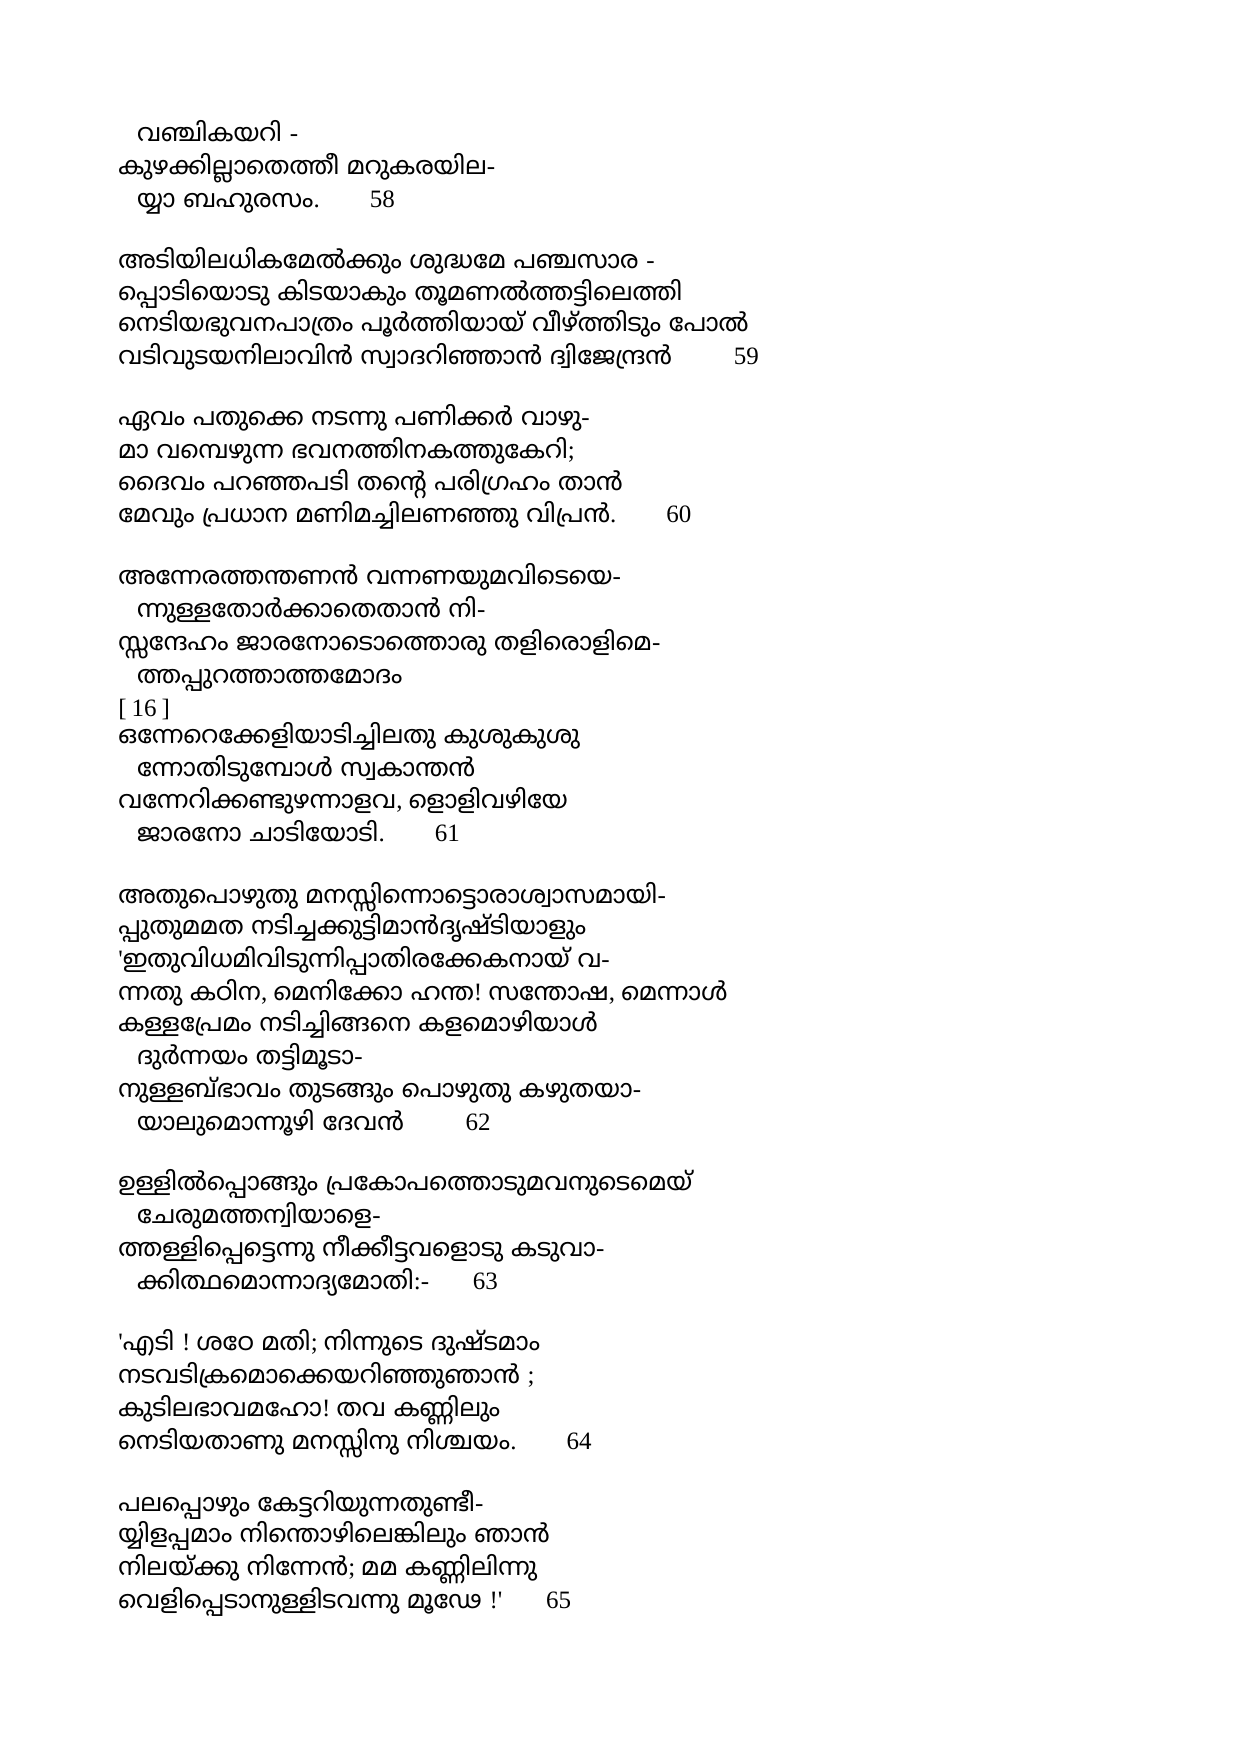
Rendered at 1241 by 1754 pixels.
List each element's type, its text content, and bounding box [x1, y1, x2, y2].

text ന്നോതിടുമ്പോൾ സ്വകാന്തൻ [118, 753, 1122, 786]
text നെടിയഭുവനപാത്രം പൂർത്തിയായ് വീഴ്ത്തിടും പോൽ [118, 310, 1122, 341]
text അന്നേരത്തന്തണൻ വന്നണയുമവിടെയെ- [118, 561, 1122, 594]
text നടവടിക്രമൊക്കെയറിഞ്ഞുഞാൻ ; [118, 1360, 1122, 1393]
text നുള്ളബ്‌‌ഭാവം തുടങ്ങും പൊഴുതു കഴുതയാ- [118, 1074, 1122, 1107]
text പലപ്പൊഴും കേട്ടറിയുന്നതുണ്ടീ- [118, 1488, 1122, 1521]
text കുഴക്കില്ലാതെത്തീ മറുകരയില- [118, 151, 1122, 184]
text നിലയ്ക്കു നിന്നേൻ; മമ കണ്ണിലിന്നു [118, 1552, 1122, 1585]
text മേവും പ്രധാന മണിമച്ചിലണഞ്ഞു വിപ്രൻ. 60 [118, 499, 1122, 532]
text വന്നേറിക്കണ്ടുഴന്നാളവ, ളൊളിവഴിയേ [118, 786, 1122, 818]
text യ്യാ ബഹുരസം. 58 [118, 184, 1122, 217]
text ത്തപ്പുറത്താത്തമോദം [118, 660, 1122, 693]
text വഞ്ചികയറി - [118, 118, 1122, 151]
text ദൈവം പറഞ്ഞപടി തന്റെ പരിഗ്രഹം താൻ [118, 468, 1122, 499]
text ന്നതു കഠിന, മെനിക്കോ ഹന്ത! സന്തോഷ, മെന്നാൾ [118, 977, 1122, 1010]
text പ്പൊടിയൊടു കിടയാകും തൂമണൽത്തട്ടിലെത്തി [118, 278, 1122, 310]
text [ 16 ] [118, 693, 1122, 722]
text മാ വമ്പെഴുന്ന ഭവനത്തിനകത്തുകേറി; [118, 435, 1122, 468]
text വെളിപ്പെടാനുള്ളിടവന്നു മൂഢേ !' 65 [118, 1585, 1122, 1618]
text ഉള്ളിൽപ്പൊങ്ങും പ്രകോപത്തൊടുമവനുടെമെയ് [118, 1169, 1122, 1200]
text പ്പുതുമമത നടിച്ചക്കുട്ടിമാൻദൃഷ്ടിയാളും [118, 913, 1122, 944]
text യാലുമൊന്നൂഴി ദേവൻ 62 [118, 1107, 1122, 1140]
text നെടിയതാണു മനസ്സിനു നിശ്ചയം. 64 [118, 1426, 1122, 1459]
text ത്തള്ളിപ്പെട്ടെന്നു നീക്കീട്ടവളൊടു കടുവാ- [118, 1233, 1122, 1266]
text കള്ളപ്രേമം നടിച്ചിങ്ങനെ കളമൊഴിയാൾ [118, 1010, 1122, 1041]
text 'എടി ! ശഠേ മതി; നിന്നുടെ ദുഷ്ടമാം [118, 1327, 1122, 1360]
text യ്യിളപ്പമാം നിന്തൊഴിലെങ്കിലും ഞാൻ [118, 1521, 1122, 1552]
text ചേരുമത്തന്വിയാളെ- [118, 1200, 1122, 1233]
text വടിവുടയനിലാവിൻ സ്വാദറിഞ്ഞാൻ ദ്വിജേന്ദ്രൻ 59 [118, 341, 1122, 374]
text ഒന്നേറെക്കേളിയാടിച്ചിലതു കുശുകുശു [118, 722, 1122, 753]
text കുടിലഭാവമഹോ! തവ കണ്ണിലും [118, 1393, 1122, 1426]
text അടിയിലധികമേൽക്കും ശുദ്ധമേ പഞ്ചസാര - [118, 246, 1122, 278]
text സ്സന്ദേഹം ജാരനോടൊത്തൊരു തളിരൊളിമെ- [118, 627, 1122, 660]
text ന്നുള്ളതോർക്കാതെതാൻ നി- [118, 594, 1122, 627]
text ഏവം പതുക്കെ നടന്നു പണിക്കർ വാഴു- [118, 402, 1122, 435]
text ക്കിത്ഥമൊന്നാദ്യമോതി:- 63 [118, 1266, 1122, 1299]
text അതുപൊഴുതു മനസ്സിന്നൊട്ടൊരാശ്വാസമായി- [118, 880, 1122, 913]
text ജാരനോ ചാടിയോടി. 61 [118, 818, 1122, 851]
text 'ഇതുവിധമിവിടുന്നിപ്പാതിരക്കേകനായ് വ- [118, 944, 1122, 977]
text ദുർന്നയം തട്ടിമൂടാ- [118, 1041, 1122, 1074]
